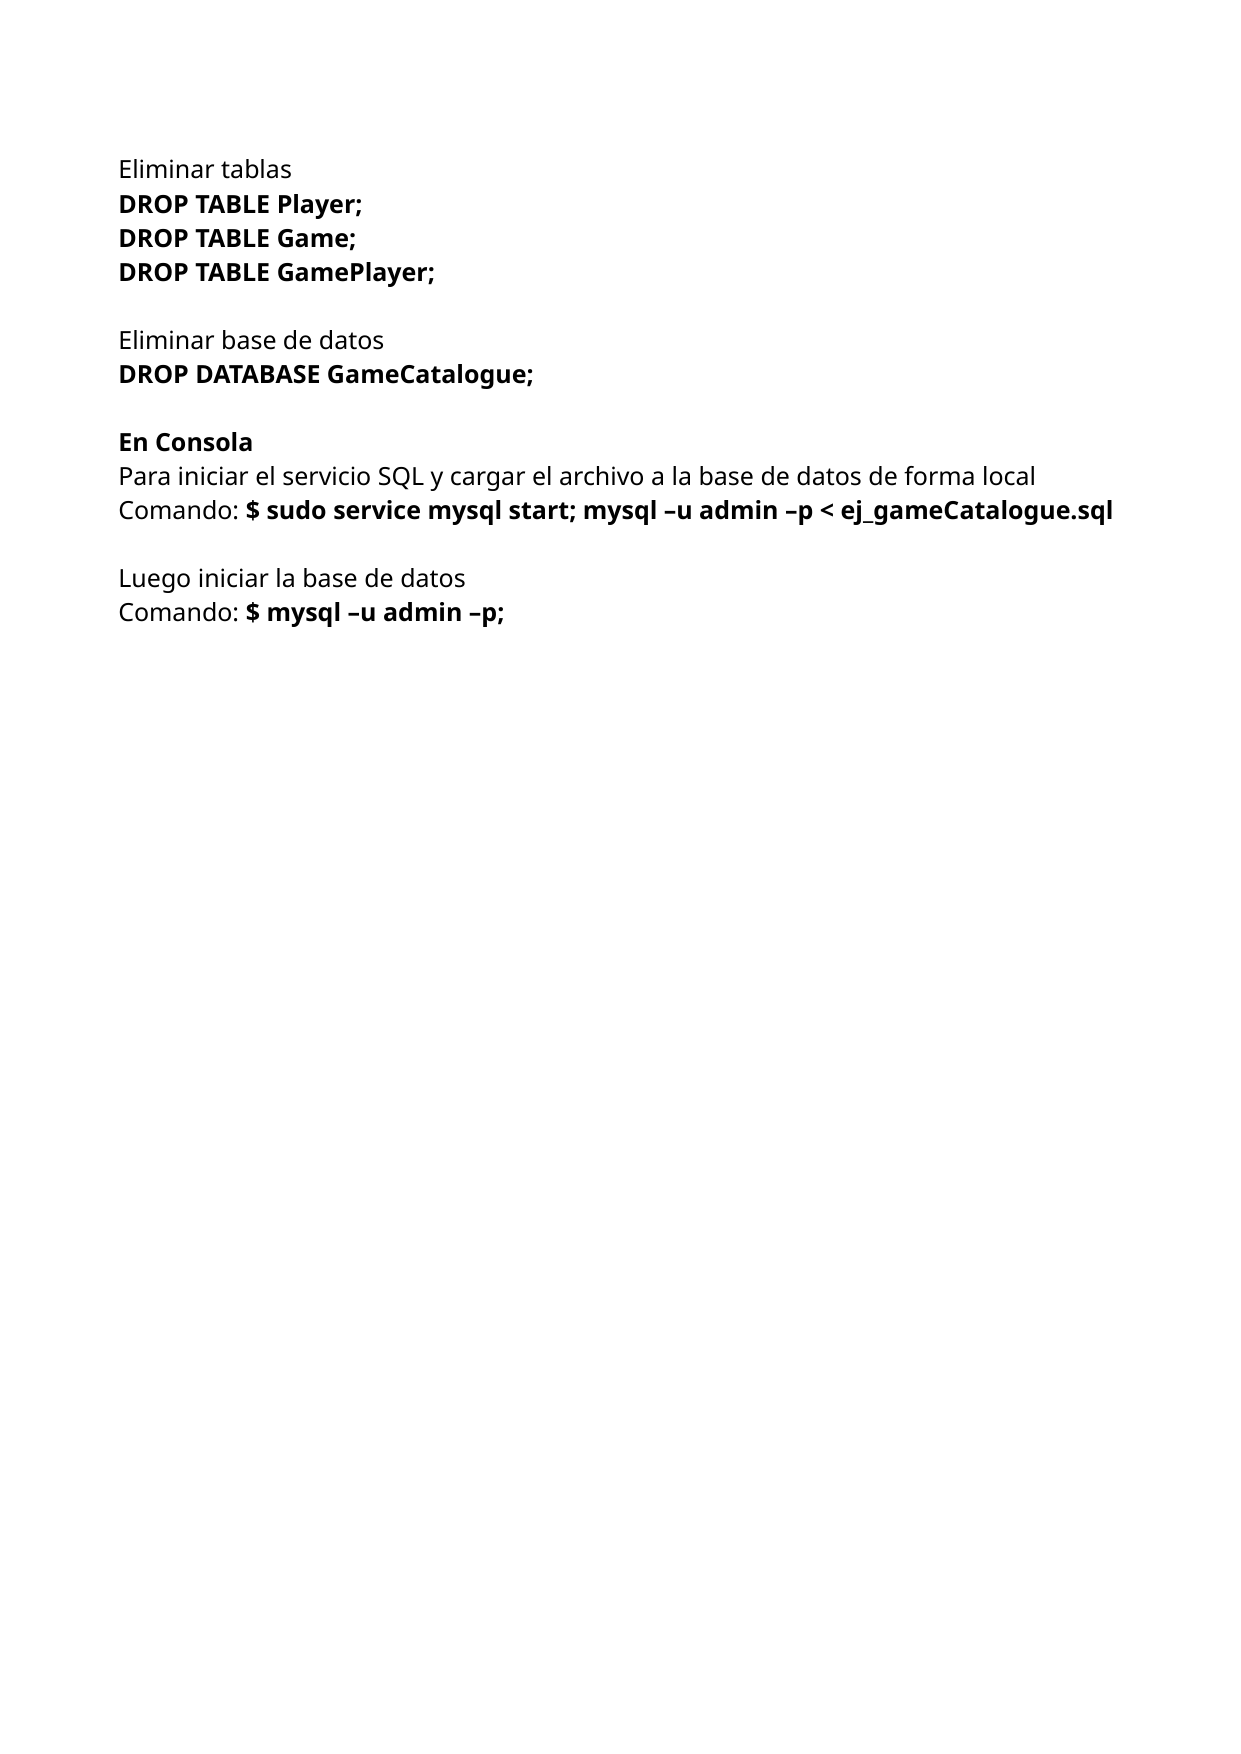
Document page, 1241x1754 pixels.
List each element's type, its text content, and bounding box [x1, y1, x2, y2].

text Comando: $ mysql –u admin –p; [118, 595, 1122, 629]
text Para iniciar el servicio SQL y cargar el archivo a la base de datos de forma local Comando: $ sudo service mysql start; mysql –u admin –p < ej_gameCatalogue.sql [118, 459, 1122, 527]
text Eliminar tablas [118, 152, 1122, 186]
text DROP TABLE GamePlayer; [118, 254, 1122, 288]
text DROP TABLE Game; [118, 220, 1122, 254]
text En Consola [118, 425, 1122, 459]
text Eliminar base de datos [118, 322, 1122, 357]
text Luego iniciar la base de datos [118, 561, 1122, 595]
text DROP DATABASE GameCatalogue; [118, 357, 1122, 391]
text DROP TABLE Player; [118, 186, 1122, 220]
